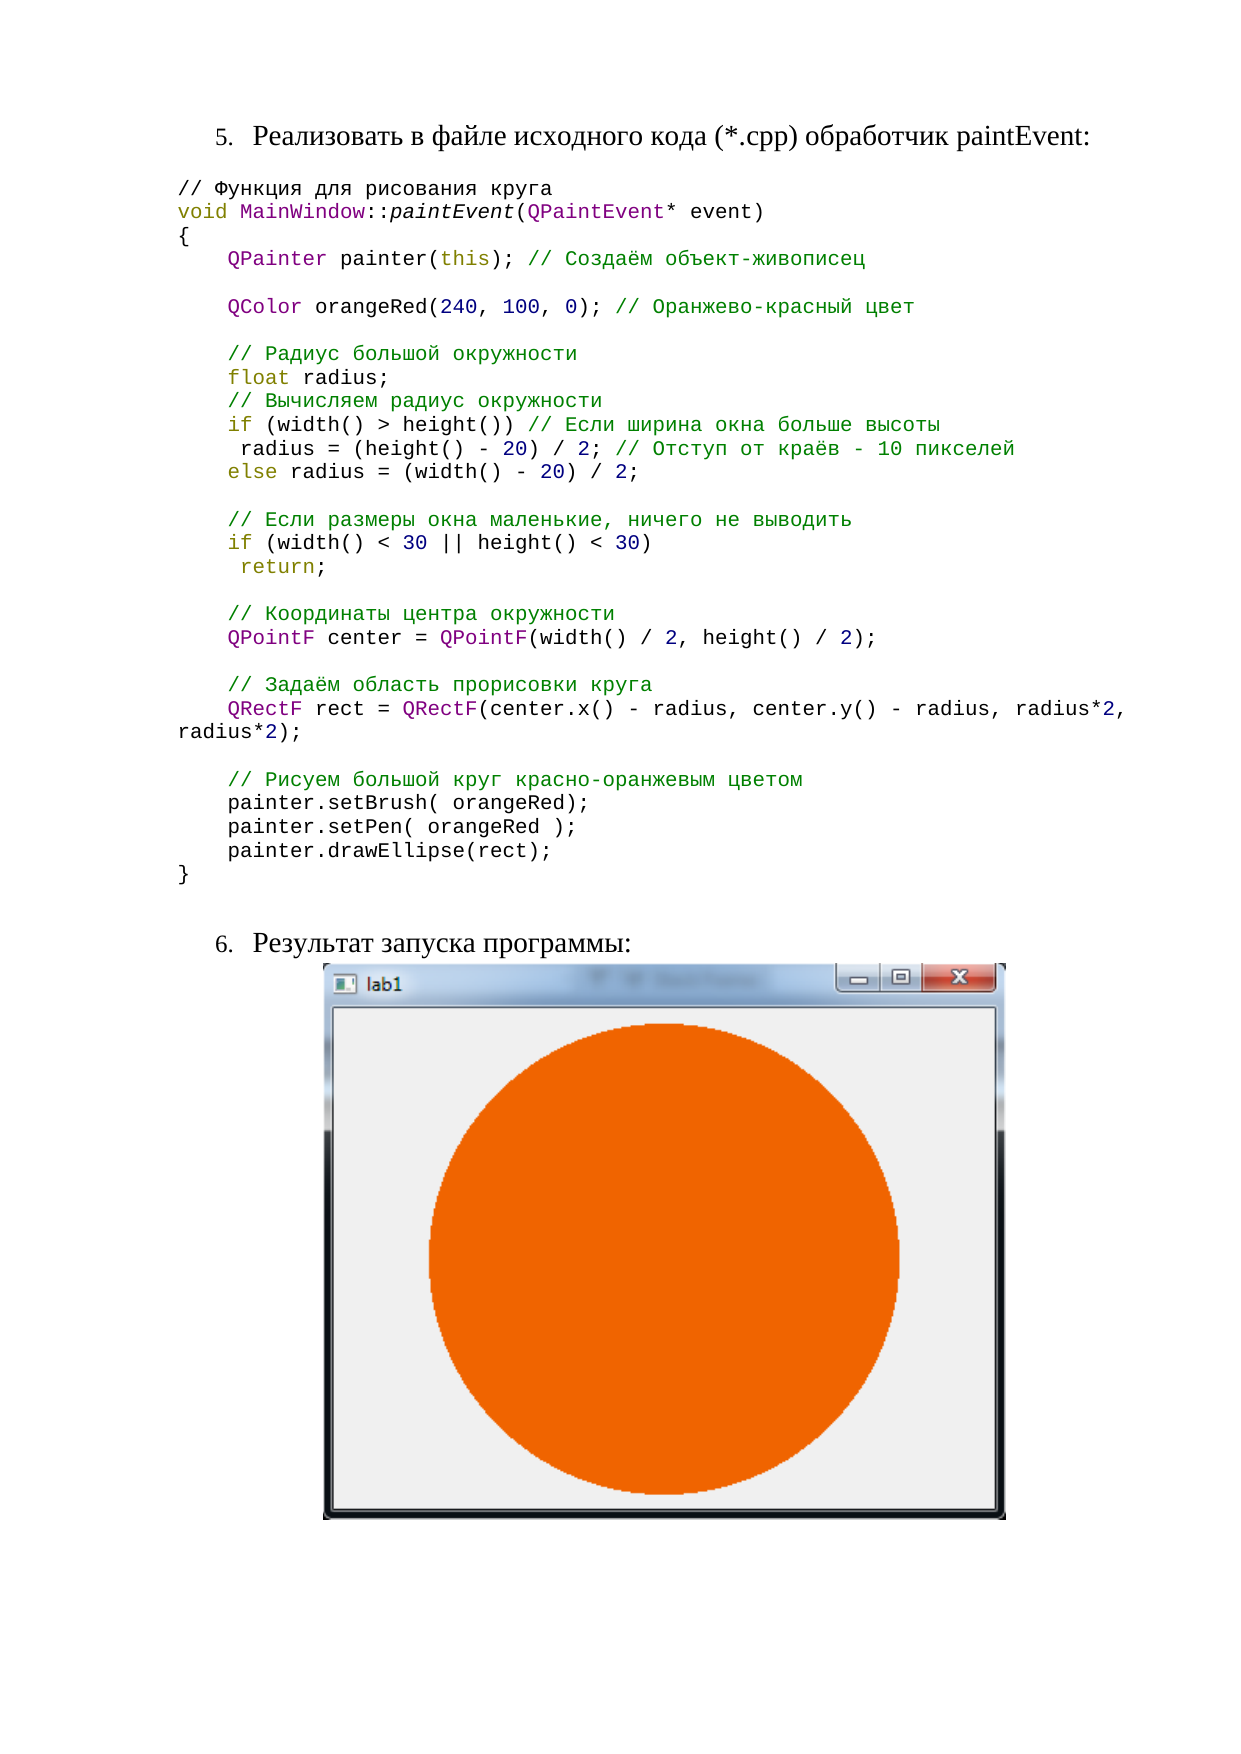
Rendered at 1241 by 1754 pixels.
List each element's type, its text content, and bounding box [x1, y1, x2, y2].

text return; [177, 556, 1152, 579]
text } [177, 863, 1152, 887]
text painter.setBrush( orangeRed); [177, 792, 1152, 816]
text if (width() < 30 || height() < 30) [177, 532, 1152, 556]
text // Вычисляем радиус окружности [177, 390, 1152, 414]
text // Функция для рисования круга [177, 177, 1152, 201]
text QPainter painter(this); // Создаём объект-живописец [177, 248, 1152, 272]
text // Радиус большой окружности [177, 343, 1152, 367]
text painter.setPen( orangeRed ); [177, 816, 1152, 839]
picture [323, 963, 1006, 1520]
text float radius; [177, 367, 1152, 390]
text void MainWindow::paintEvent(QPaintEvent* event) [177, 201, 1152, 225]
text painter.drawEllipse(rect); [177, 839, 1152, 863]
text // Рисуем большой круг красно-оранжевым цветом [177, 769, 1152, 792]
text QColor orangeRed(240, 100, 0); // Оранжево-красный цвет [177, 296, 1152, 319]
text else radius = (width() - 20) / 2; [177, 461, 1152, 485]
text QRectF rect = QRectF(center.x() - radius, center.y() - radius, radius*2, radius*2); [177, 698, 1152, 745]
text // Задаём область прорисовки круга [177, 674, 1152, 698]
text // Координаты центра окружности [177, 603, 1152, 627]
text { [177, 225, 1152, 248]
list Результат запуска программы: [215, 925, 1152, 959]
text if (width() > height()) // Если ширина окна больше высоты [177, 414, 1152, 438]
list Реализовать в файле исходного кода (*.cpp) обработчик paintEvent: [215, 118, 1152, 152]
text QPointF center = QPointF(width() / 2, height() / 2); [177, 627, 1152, 650]
text // Если размеры окна маленькие, ничего не выводить [177, 508, 1152, 532]
text radius = (height() - 20) / 2; // Отступ от краёв - 10 пикселей [177, 438, 1152, 461]
